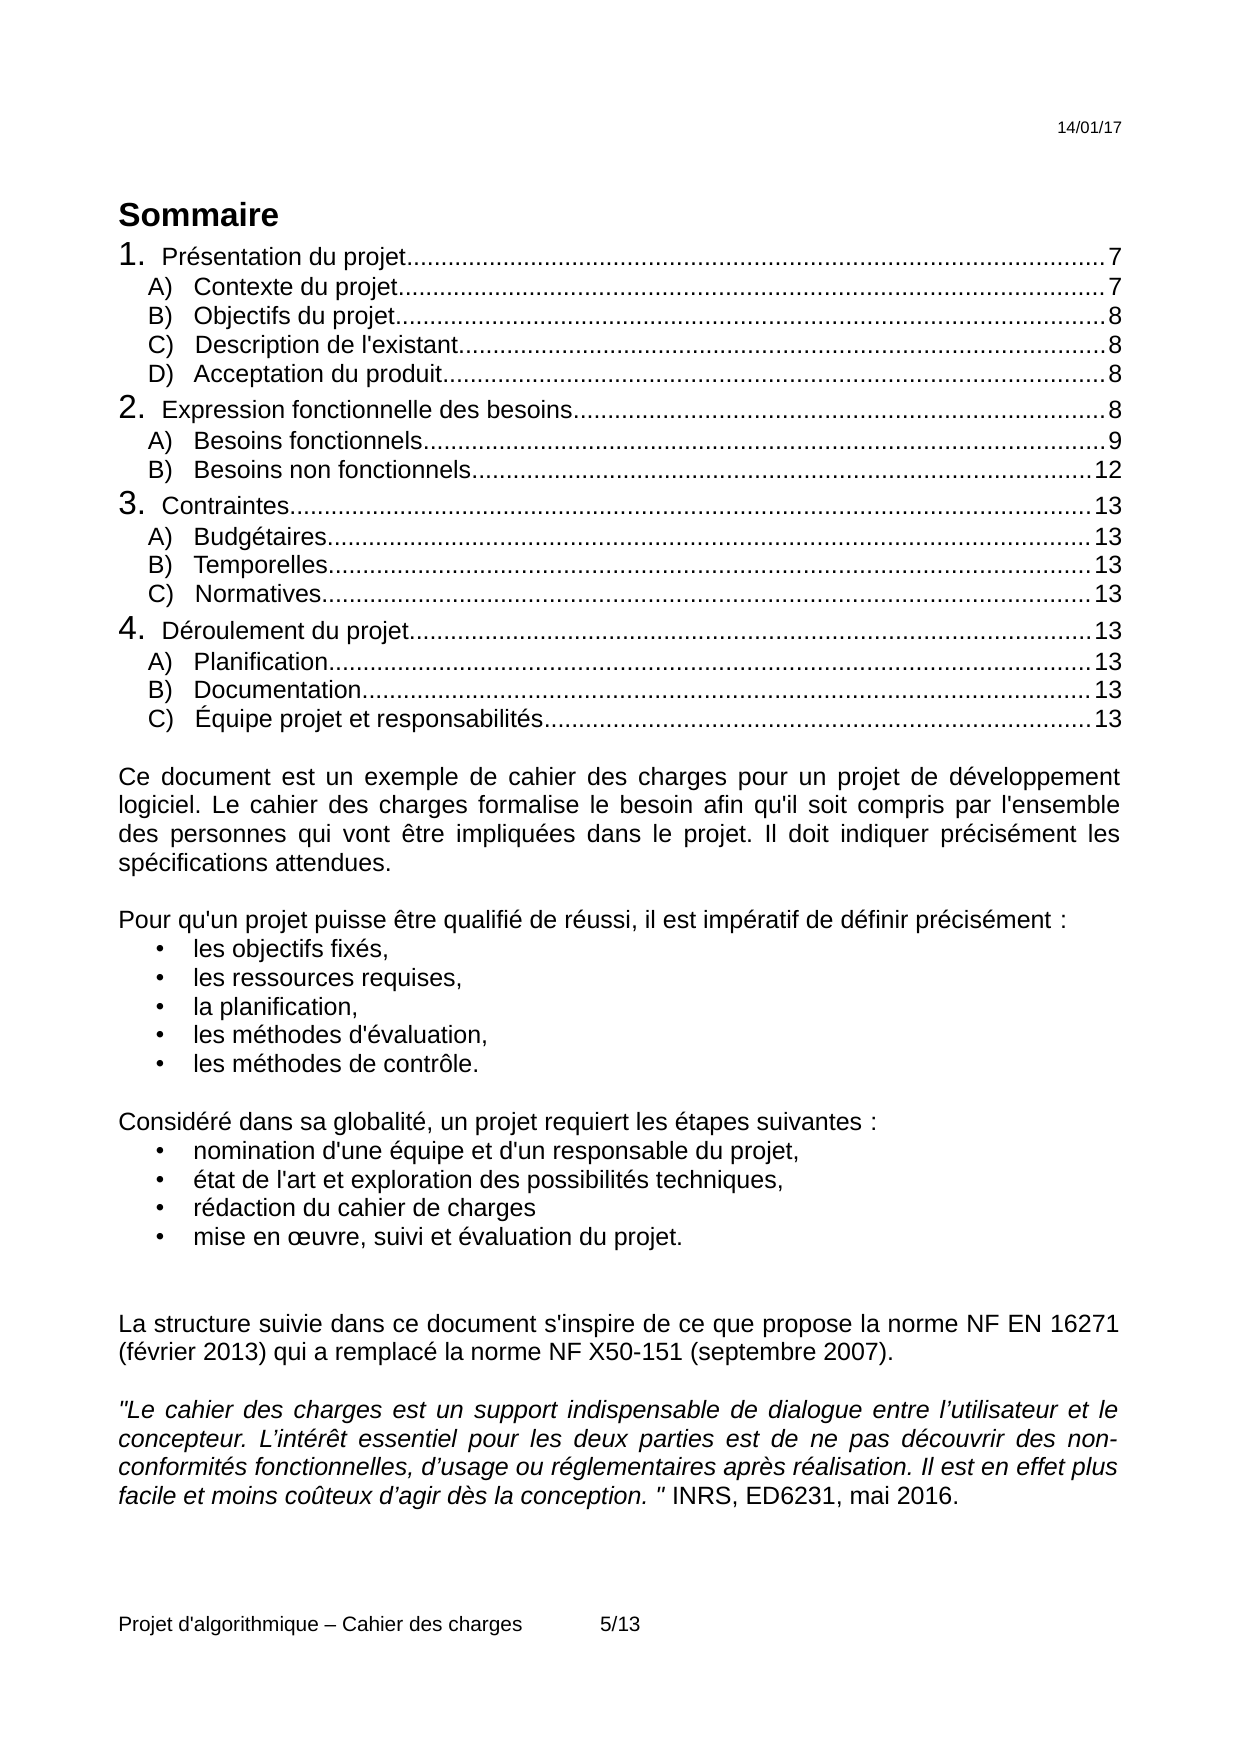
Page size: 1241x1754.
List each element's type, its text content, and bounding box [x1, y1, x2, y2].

text B) Besoins non fonctionnels 12 [148, 454, 1122, 483]
text A) Besoins fonctionnels 9 [148, 426, 1122, 454]
list les objectifs fixés, [156, 934, 1122, 963]
text C) Normatives 13 [148, 579, 1122, 608]
subtitle Sommaire [118, 196, 1122, 234]
text C) Équipe projet et responsabilités 13 [148, 704, 1122, 733]
list Déroulement du projet 13 [118, 608, 1122, 646]
text Pour qu'un projet puisse être qualifié de réussi, il est impératif de définir précisément : [118, 905, 1122, 934]
text B) Documentation 13 [148, 675, 1122, 704]
text La structure suivie dans ce document s'inspire de ce que propose la norme NF EN 16271 (février 2013) qui a remplacé la norme NF X50-151 (septembre 2007). [118, 1309, 1122, 1366]
list Présentation du projet 7 [118, 234, 1122, 272]
text Ce document est un exemple de cahier des charges pour un projet de développement logiciel. Le cahier des charges formalise le besoin afin qu'il soit compris par l'ensemble des personnes qui vont être impliquées dans le projet. Il doit indiquer précisément les spécifications attendues. [118, 761, 1122, 876]
list les méthodes de contrôle. [156, 1049, 1122, 1078]
text A) Contexte du projet 7 [148, 272, 1122, 301]
text Considéré dans sa globalité, un projet requiert les étapes suivantes : [118, 1107, 1122, 1136]
list Contraintes 13 [118, 483, 1122, 522]
text D) Acceptation du produit 8 [148, 359, 1122, 387]
list état de l'art et exploration des possibilités techniques, [156, 1164, 1122, 1193]
text B) Objectifs du projet 8 [148, 301, 1122, 330]
text B) Temporelles 13 [148, 551, 1122, 579]
list les ressources requises, [156, 963, 1122, 992]
text "Le cahier des charges est un support indispensable de dialogue entre l’utilisateur et le concepteur. L’intérêt essentiel pour les deux parties est de ne pas découvrir des non- conformités fonctionnelles, d’usage ou réglementaires après réalisation. Il est en effet plus facile et moins coûteux d’agir dès la conception. " INRS, ED6231, mai 2016. [118, 1395, 1122, 1510]
text C) Description de l'existant 8 [148, 330, 1122, 359]
list nomination d'une équipe et d'un responsable du projet, [156, 1136, 1122, 1164]
list Expression fonctionnelle des besoins 8 [118, 387, 1122, 426]
list mise en œuvre, suivi et évaluation du projet. [156, 1222, 1122, 1251]
text A) Budgétaires 13 [148, 522, 1122, 551]
list les méthodes d'évaluation, [156, 1021, 1122, 1049]
list la planification, [156, 992, 1122, 1021]
text A) Planification 13 [148, 646, 1122, 675]
list rédaction du cahier de charges [156, 1193, 1122, 1222]
